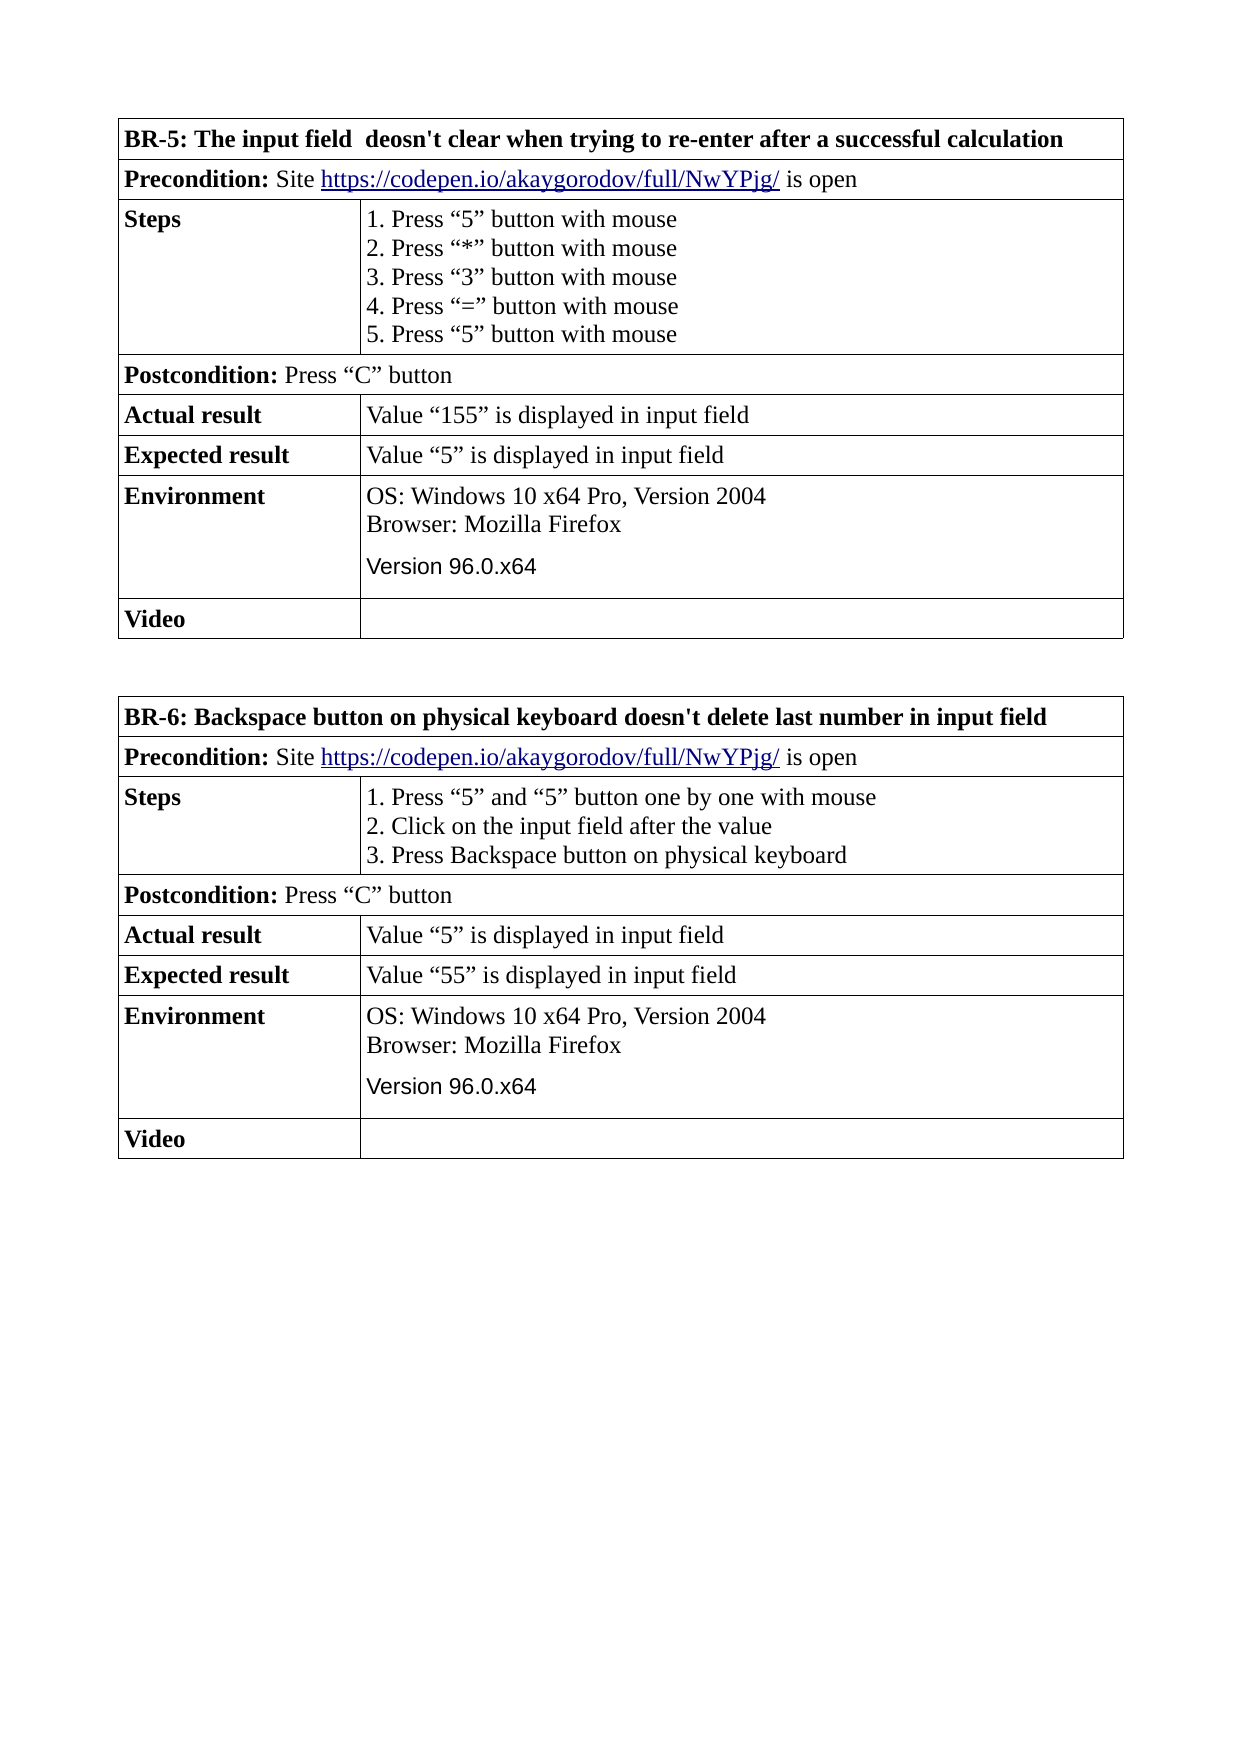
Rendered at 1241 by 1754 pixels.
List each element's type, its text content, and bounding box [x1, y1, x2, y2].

table_cell [361, 599, 1123, 638]
table_cell Value “5” is displayed in input field [361, 916, 1123, 955]
table_cell Expected result [119, 436, 360, 475]
table_cell Precondition: Site https://codepen.io/akaygorodov/full/NwYPjg/ is open [119, 160, 1123, 199]
table_cell Value “55” is displayed in input field [361, 956, 1123, 995]
table_cell Precondition: Site https://codepen.io/akaygorodov/full/NwYPjg/ is open [119, 737, 1123, 776]
table_header BR-6: Backspace button on physical keyboard doesn't delete last number in input field [119, 697, 1123, 736]
table_cell Postcondition: Press “C” button [119, 875, 1123, 914]
table_cell Environment [119, 996, 360, 1118]
table_cell OS: Windows 10 x64 Pro, Version 2004 Browser: Mozilla Firefox Version 96.0.x64 [361, 996, 1123, 1118]
table_cell Postcondition: Press “C” button [119, 355, 1123, 394]
table_cell Actual result [119, 916, 360, 955]
table_cell Steps [119, 777, 360, 874]
table_cell OS: Windows 10 x64 Pro, Version 2004 Browser: Mozilla Firefox Version 96.0.x64 [361, 476, 1123, 598]
table_cell Expected result [119, 956, 360, 995]
table_cell Video [119, 599, 360, 638]
table_cell 1. Press “5” button with mouse 2. Press “*” button with mouse 3. Press “3” button with mouse 4. Press “=” button with mouse 5. Press “5” button with mouse [361, 200, 1123, 354]
table_header BR-5: The input field deosn't clear when trying to re-enter after a successful calculation [119, 119, 1123, 158]
table_cell Video [119, 1119, 360, 1158]
table_cell Actual result [119, 395, 360, 435]
table_cell Environment [119, 476, 360, 598]
table_cell [361, 1119, 1123, 1158]
table_cell Value “5” is displayed in input field [361, 436, 1123, 475]
table_cell 1. Press “5” and “5” button one by one with mouse 2. Click on the input field after the value 3. Press Backspace button on physical keyboard [361, 777, 1123, 874]
table_cell Value “155” is displayed in input field [361, 395, 1123, 435]
table_cell Steps [119, 200, 360, 354]
